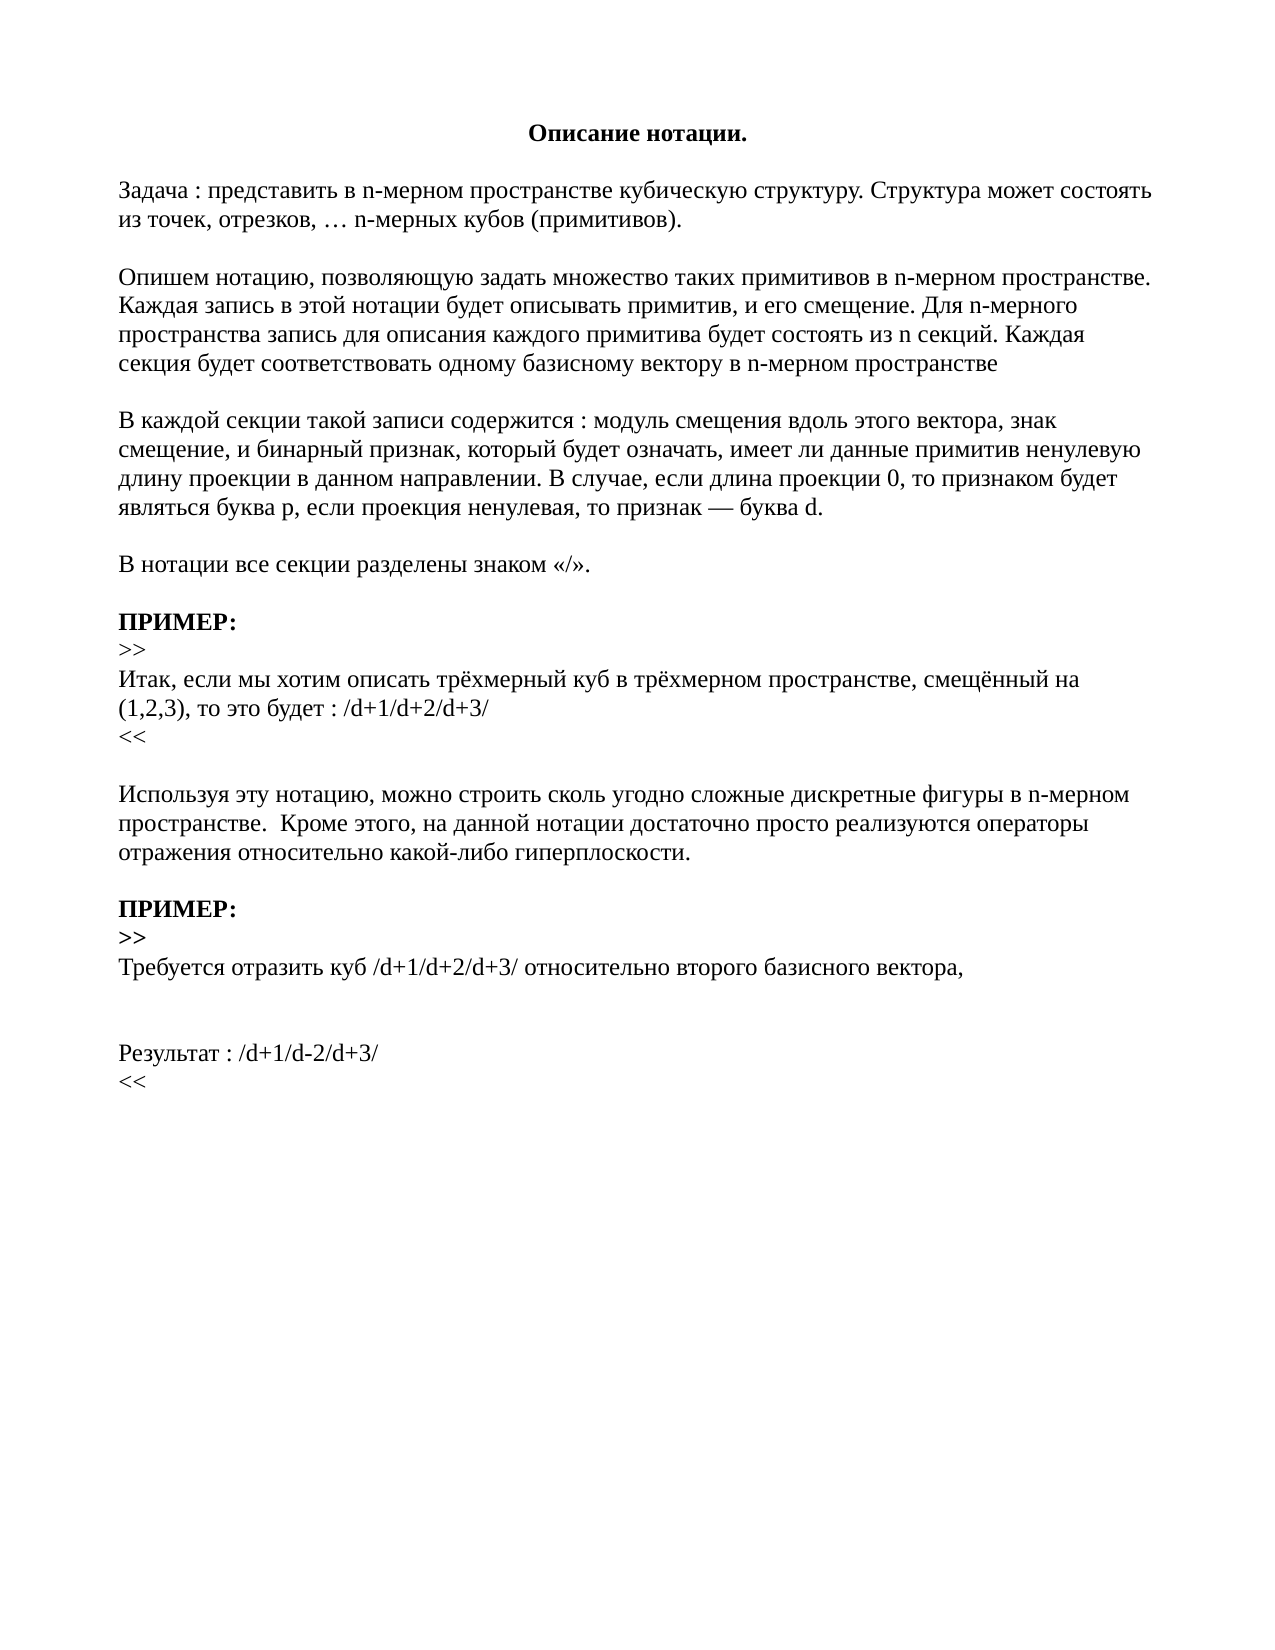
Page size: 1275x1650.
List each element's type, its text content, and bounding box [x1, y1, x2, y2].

text ПРИМЕР: [118, 607, 1157, 636]
text Итак, если мы хотим описать трёхмерный куб в трёхмерном пространстве, смещённый на (1,2,3), то это будет : /d+1/d+2/d+3/ [118, 664, 1157, 722]
text Каждая запись в этой нотации будет описывать примитив, и его смещение. Для n-мерного пространства запись для описания каждого примитива будет состоять из n секций. Каждая секция будет соответствовать одному базисному вектору в n-мерном пространстве [118, 291, 1157, 377]
text Используя эту нотацию, можно строить сколь угодно сложные дискретные фигуры в n-мерном пространстве. Кроме этого, на данной нотации достаточно просто реализуются операторы отражения относительно какой-либо гиперплоскости. [118, 779, 1157, 866]
text Опишем нотацию, позволяющую задать множество таких примитивов в n-мерном пространстве. [118, 262, 1157, 291]
text Результат : /d+1/d-2/d+3/ [118, 1038, 1157, 1067]
text ПРИМЕР: [118, 894, 1157, 923]
text >> [118, 636, 1157, 664]
text Задача : представить в n-мерном пространстве кубическую структуру. Структура может состоять из точек, отрезков, … n-мерных кубов (примитивов). [118, 176, 1157, 233]
text << [118, 1067, 1157, 1096]
text << [118, 722, 1157, 751]
text Требуется отразить куб /d+1/d+2/d+3/ относительно второго базисного вектора, [118, 952, 1157, 981]
text В каждой секции такой записи содержится : модуль смещения вдоль этого вектора, знак смещение, и бинарный признак, который будет означать, имеет ли данные примитив ненулевую длину проекции в данном направлении. В случае, если длина проекции 0, то признаком будет являться буква p, если проекция ненулевая, то признак — буква d. [118, 406, 1157, 521]
text В нотации все секции разделены знаком «/». [118, 549, 1157, 578]
text Описание нотации. [118, 118, 1157, 147]
text >> [118, 923, 1157, 952]
